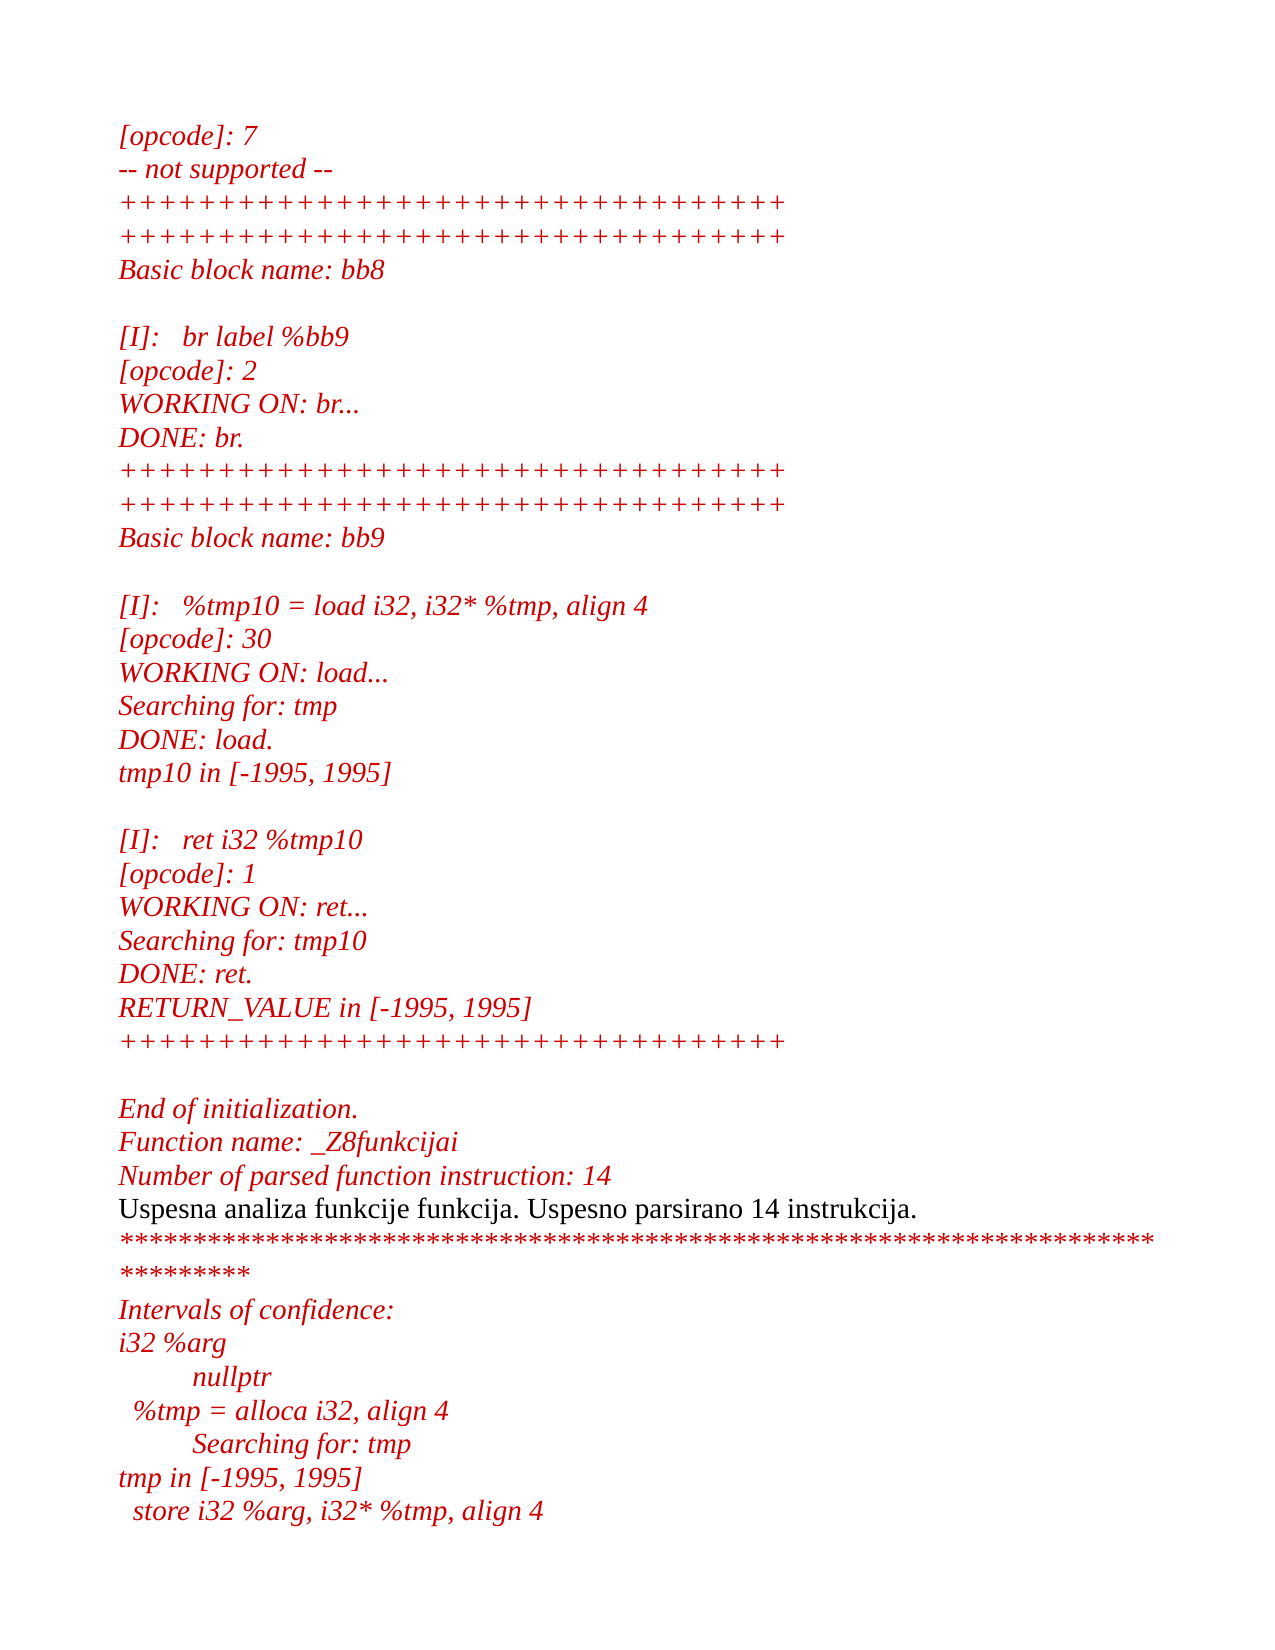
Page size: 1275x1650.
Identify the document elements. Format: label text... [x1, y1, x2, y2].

text Function name: _Z8funkcijai [118, 1124, 1157, 1158]
text ++++++++++++++++++++++++++++++++++ [118, 487, 1157, 521]
text RETURN_VALUE in [-1995, 1995] [118, 990, 1157, 1024]
text i32 %arg [118, 1326, 1157, 1359]
text Searching for: tmp [118, 688, 1157, 722]
text -- not supported -- [118, 152, 1157, 185]
text ++++++++++++++++++++++++++++++++++ [118, 219, 1157, 252]
text store i32 %arg, i32* %tmp, align 4 [118, 1493, 1157, 1527]
text [opcode]: 2 [118, 353, 1157, 386]
text Searching for: tmp [118, 1426, 1157, 1460]
text Basic block name: bb9 [118, 521, 1157, 554]
text nullptr [118, 1359, 1157, 1393]
text Number of parsed function instruction: 14 [118, 1158, 1157, 1191]
text ++++++++++++++++++++++++++++++++++ [118, 453, 1157, 487]
text ******************************************************************************** [118, 1225, 1157, 1292]
text tmp10 in [-1995, 1995] [118, 755, 1157, 789]
text Basic block name: bb8 [118, 252, 1157, 286]
text Intervals of confidence: [118, 1292, 1157, 1326]
text ++++++++++++++++++++++++++++++++++ [118, 1024, 1157, 1057]
text WORKING ON: ret... [118, 889, 1157, 923]
text [I]: %tmp10 = load i32, i32* %tmp, align 4 [118, 588, 1157, 621]
text WORKING ON: br... [118, 386, 1157, 420]
text Uspesna analiza funkcije funkcija. Uspesno parsirano 14 instrukcija. [118, 1191, 1157, 1225]
text DONE: br. [118, 420, 1157, 453]
text [I]: ret i32 %tmp10 [118, 822, 1157, 856]
text [opcode]: 30 [118, 621, 1157, 655]
text DONE: load. [118, 722, 1157, 755]
text tmp in [-1995, 1995] [118, 1460, 1157, 1493]
text DONE: ret. [118, 957, 1157, 990]
text Searching for: tmp10 [118, 923, 1157, 957]
text [I]: br label %bb9 [118, 319, 1157, 353]
text WORKING ON: load... [118, 655, 1157, 688]
text [opcode]: 1 [118, 856, 1157, 889]
text [opcode]: 7 [118, 118, 1157, 152]
text %tmp = alloca i32, align 4 [118, 1393, 1157, 1426]
text End of initialization. [118, 1091, 1157, 1124]
text ++++++++++++++++++++++++++++++++++ [118, 185, 1157, 219]
